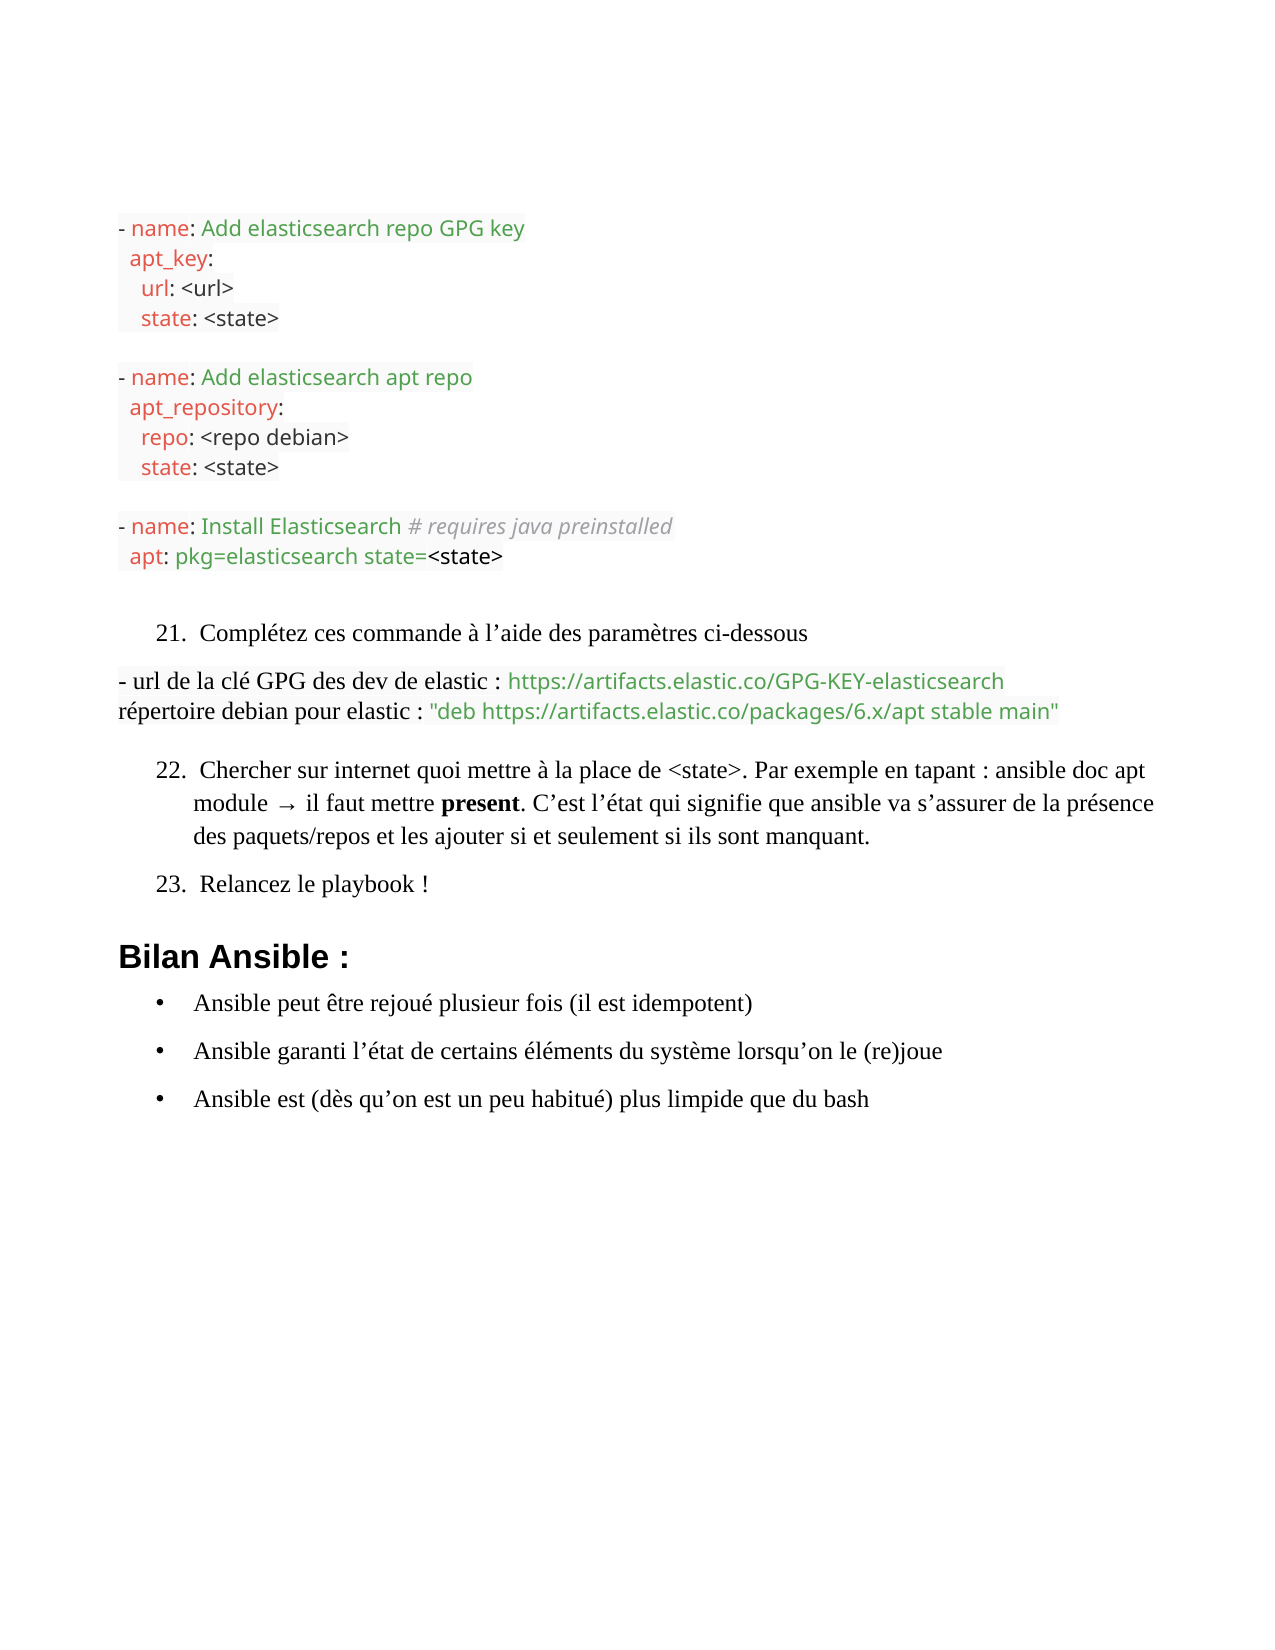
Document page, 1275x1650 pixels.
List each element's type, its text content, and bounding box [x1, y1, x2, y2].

text - name: Add elasticsearch apt repo [118, 362, 1157, 392]
list Ansible garanti l’état de certains éléments du système lorsqu’on le (re)joue [156, 1036, 1157, 1065]
text state: <state> [118, 452, 1157, 481]
text - name: Install Elasticsearch # requires java preinstalled [118, 511, 1157, 541]
list Complétez ces commande à l’aide des paramètres ci-dessous [156, 618, 1157, 647]
text apt_repository: [118, 392, 1157, 422]
text apt_key: [118, 243, 1157, 273]
text apt: pkg=elasticsearch state=<state> [118, 541, 1157, 571]
text state: <state> [118, 303, 1157, 332]
text repo: <repo debian> [118, 422, 1157, 452]
list Chercher sur internet quoi mettre à la place de <state>. Par exemple en tapant : ansible doc apt module → il faut mettre present. C’est l’état qui signifie que ansible va s’assurer de la présence des paquets/repos et les ajouter si et seulement si ils sont manquant. [156, 755, 1157, 850]
text url: <url> [118, 273, 1157, 303]
list Ansible est (dès qu’on est un peu habitué) plus limpide que du bash [156, 1084, 1157, 1112]
text - url de la clé GPG des dev de elastic : https://artifacts.elastic.co/GPG-KEY-elasticsearch [118, 666, 1157, 696]
text - name: Add elasticsearch repo GPG key [118, 213, 1157, 243]
list Relancez le playbook ! [156, 869, 1157, 898]
list Ansible peut être rejoué plusieur fois (il est idempotent) [156, 988, 1157, 1017]
subtitle Bilan Ansible : [118, 937, 1157, 976]
text répertoire debian pour elastic : "deb https://artifacts.elastic.co/packages/6.x/apt stable main" [118, 696, 1157, 725]
